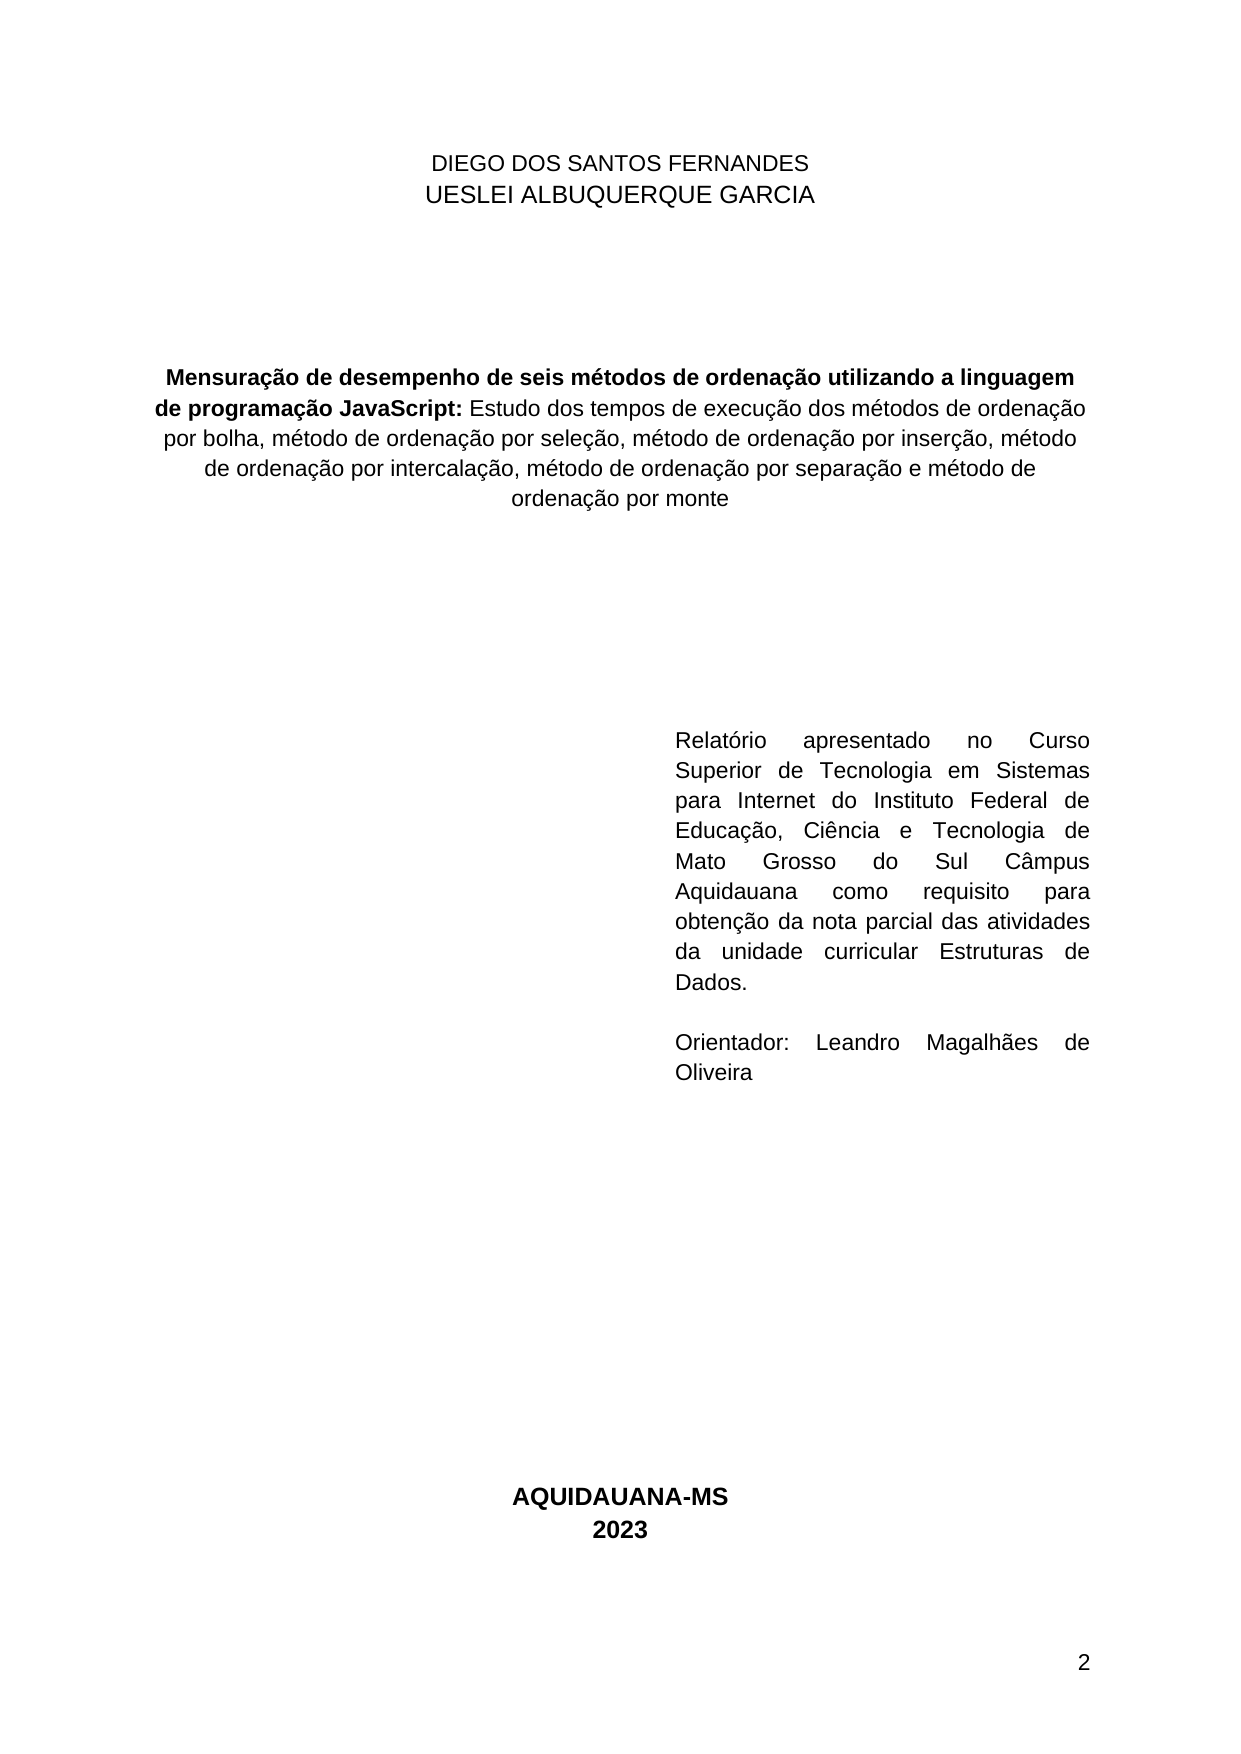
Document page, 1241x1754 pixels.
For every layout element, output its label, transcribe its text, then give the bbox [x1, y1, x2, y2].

text UESLEI ALBUQUERQUE GARCIA [150, 180, 1090, 209]
text DIEGO DOS SANTOS FERNANDES [150, 150, 1090, 176]
text Relatório apresentado no Curso Superior de Tecnologia em Sistemas para Internet do Instituto Federal de Educação, Ciência e Tecnologia de Mato Grosso do Sul Câmpus Aquidauana como requisito para obtenção da nota parcial das atividades da unidade curricular Estruturas de Dados. [675, 727, 1090, 995]
text 2023 [150, 1515, 1090, 1544]
text Orientador: Leandro Magalhães de Oliveira [675, 1029, 1090, 1085]
text AQUIDAUANA-MS [150, 1482, 1090, 1511]
text Mensuração de desempenho de seis métodos de ordenação utilizando a linguagem de programação JavaScript: Estudo dos tempos de execução dos métodos de ordenação por bolha, método de ordenação por seleção, método de ordenação por inserção, método de ordenação por intercalação, método de ordenação por separação e método de ordenação por monte [150, 364, 1090, 511]
